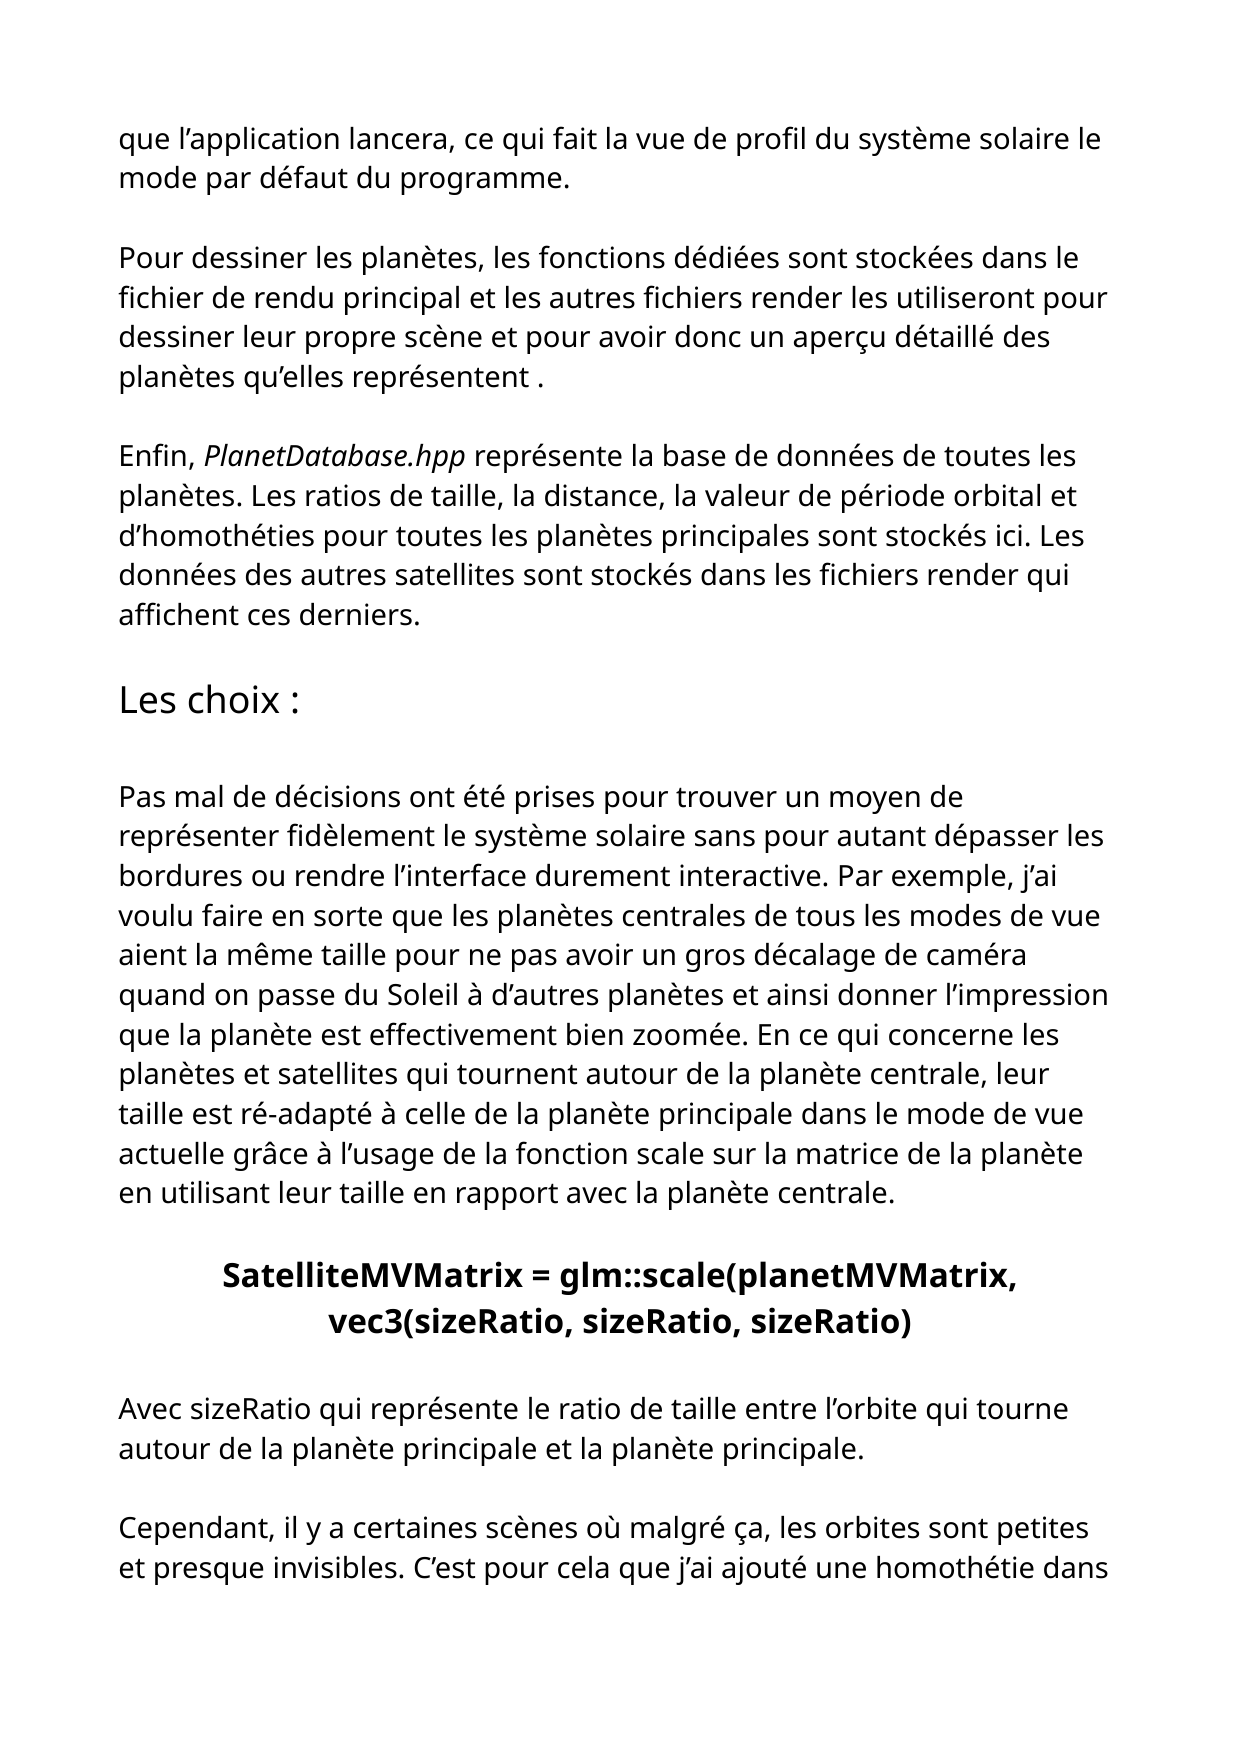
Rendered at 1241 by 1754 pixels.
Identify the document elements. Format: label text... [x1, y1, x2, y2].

text Avec sizeRatio qui représente le ratio de taille entre l’orbite qui tourne autour de la planète principale et la planète principale. [118, 1388, 1122, 1468]
text Pas mal de décisions ont été prises pour trouver un moyen de représenter fidèlement le système solaire sans pour autant dépasser les bordures ou rendre l’interface durement interactive. Par exemple, j’ai voulu faire en sorte que les planètes centrales de tous les modes de vue aient la même taille pour ne pas avoir un gros décalage de caméra quand on passe du Soleil à d’autres planètes et ainsi donner l’impression que la planète est effectivement bien zoomée. En ce qui concerne les planètes et satellites qui tournent autour de la planète centrale, leur taille est ré-adapté à celle de la planète principale dans le mode de vue actuelle grâce à l’usage de la fonction scale sur la matrice de la planète en utilisant leur taille en rapport avec la planète centrale. [118, 776, 1122, 1212]
text que l’application lancera, ce qui fait la vue de profil du système solaire le mode par défaut du programme. [118, 118, 1122, 197]
text SatelliteMVMatrix = glm::scale(planetMVMatrix, vec3(sizeRatio, sizeRatio, sizeRatio) [118, 1252, 1122, 1343]
text Les choix : [118, 674, 1122, 725]
text Cependant, il y a certaines scènes où malgré ça, les orbites sont petites et presque invisibles. C’est pour cela que j’ai ajouté une homothétie dans [118, 1507, 1122, 1587]
text Pour dessiner les planètes, les fonctions dédiées sont stockées dans le fichier de rendu principal et les autres fichiers render les utiliseront pour dessiner leur propre scène et pour avoir donc un aperçu détaillé des planètes qu’elles représentent . Enfin, PlanetDatabase.hpp représente la base de données de toutes les planètes. Les ratios de taille, la distance, la valeur de période orbital et d’homothéties pour toutes les planètes principales sont stockés ici. Les données des autres satellites sont stockés dans les fichiers render qui affichent ces derniers. [118, 237, 1122, 634]
